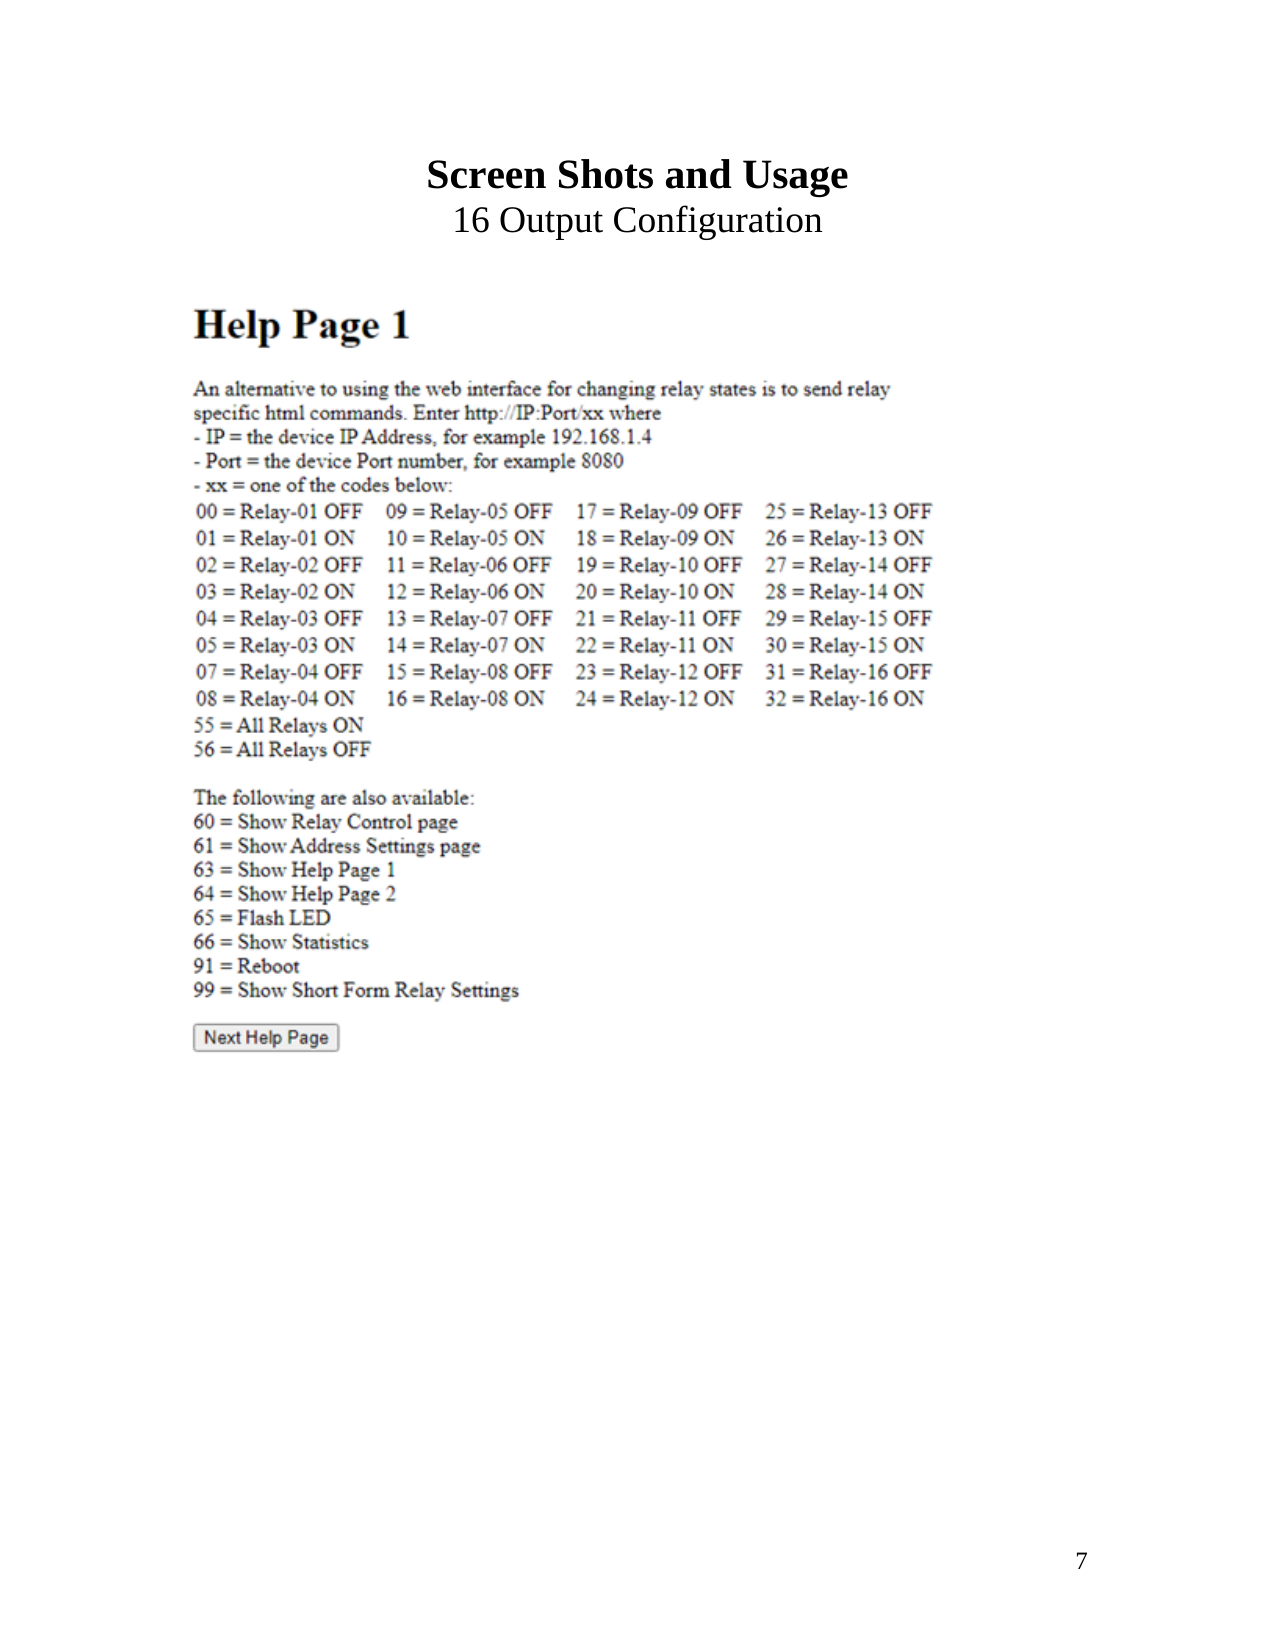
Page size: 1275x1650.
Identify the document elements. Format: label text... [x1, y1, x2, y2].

text Screen Shots and Usage [187, 150, 1087, 198]
picture [187, 298, 949, 1060]
text 16 Output Configuration [187, 198, 1087, 241]
